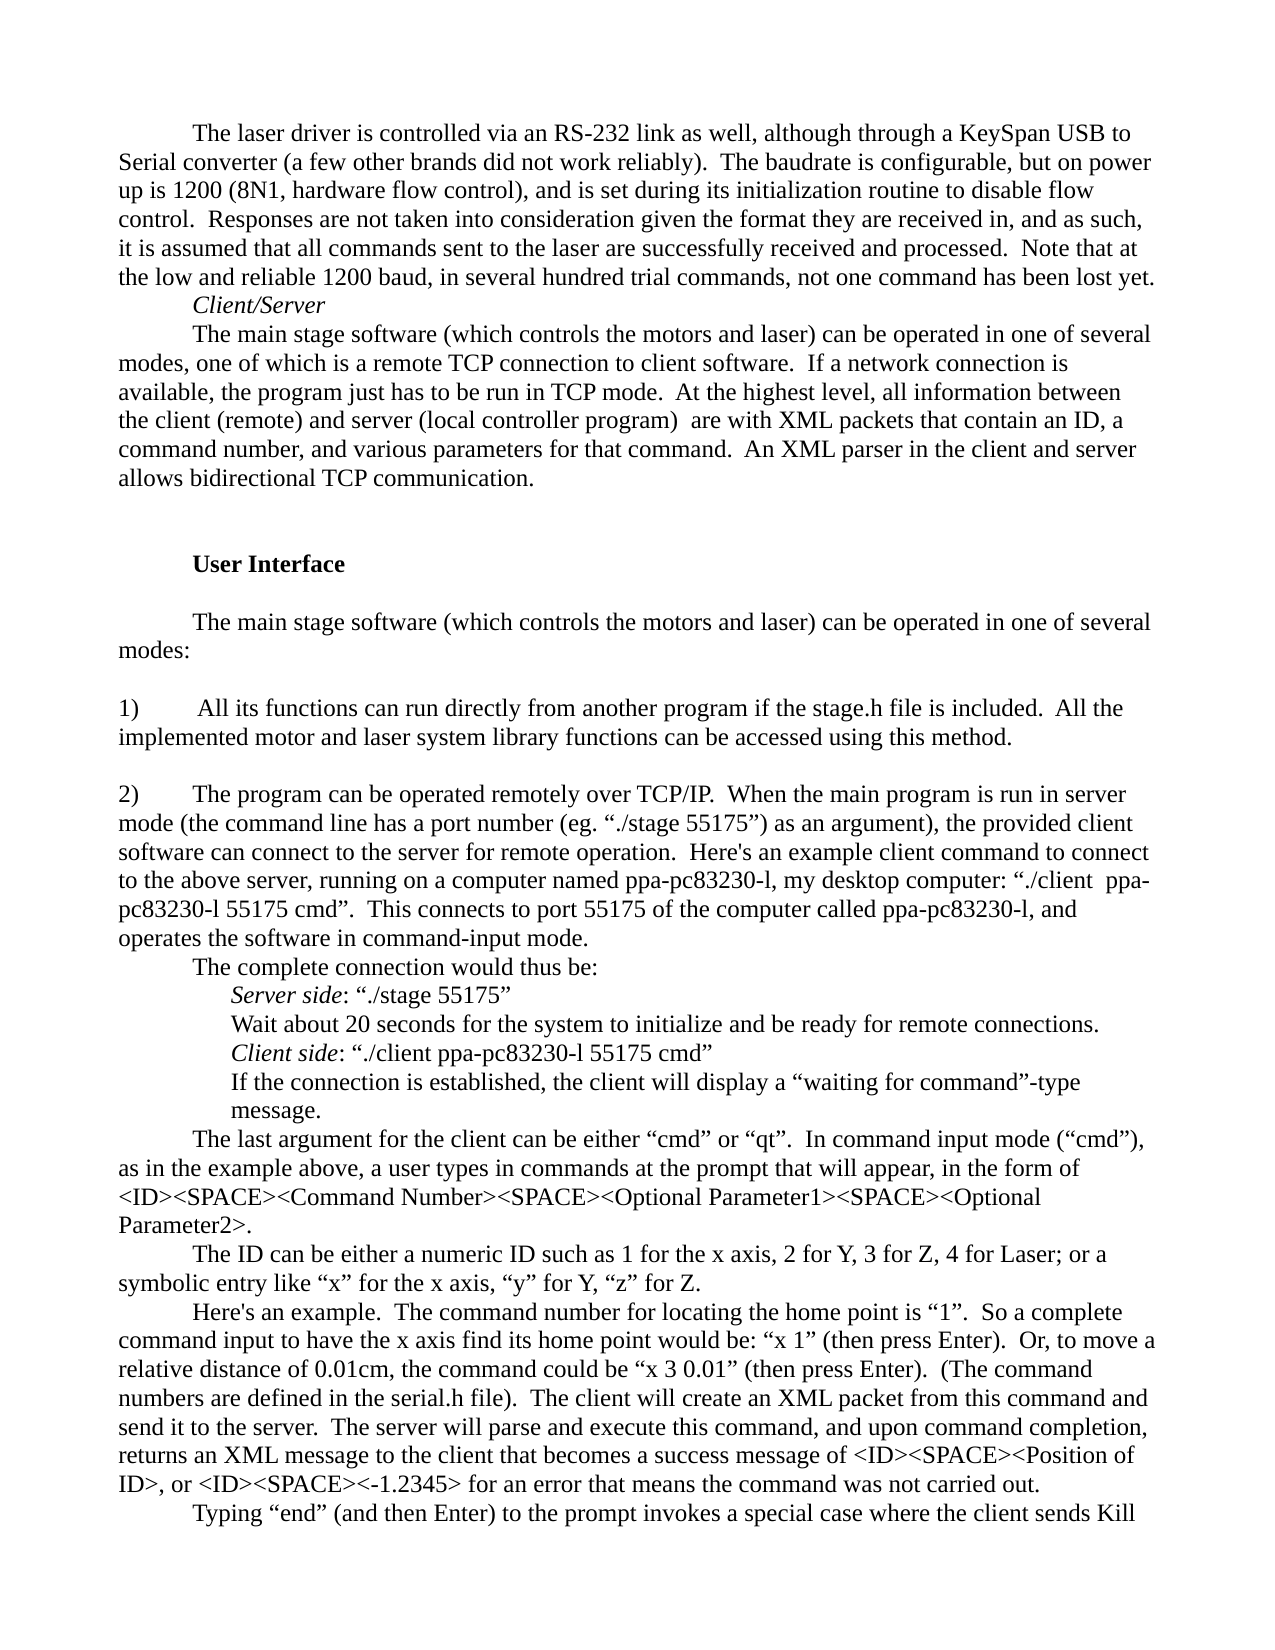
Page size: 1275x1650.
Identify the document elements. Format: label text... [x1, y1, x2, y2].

text 1) All its functions can run directly from another program if the stage.h file is included. All the implemented motor and laser system library functions can be accessed using this method. [118, 693, 1157, 751]
text 2) The program can be operated remotely over TCP/IP. When the main program is run in server mode (the command line has a port number (eg. “./stage 55175”) as an argument), the provided client software can connect to the server for remote operation. Here's an example client command to connect to the above server, running on a computer named ppa-pc83230-l, my desktop computer: “./client ppa-pc83230-l 55175 cmd”. This connects to port 55175 of the computer called ppa-pc83230-l, and operates the software in command-input mode. [118, 779, 1157, 952]
text The main stage software (which controls the motors and laser) can be operated in one of several modes: [118, 607, 1157, 664]
text The ID can be either a numeric ID such as 1 for the x axis, 2 for Y, 3 for Z, 4 for Laser; or a symbolic entry like “x” for the x axis, “y” for Y, “z” for Z. [118, 1239, 1157, 1297]
list Client side: “./client ppa-pc83230-l 55175 cmd” [193, 1038, 1157, 1067]
text The main stage software (which controls the motors and laser) can be operated in one of several modes, one of which is a remote TCP connection to client software. If a network connection is available, the program just has to be run in TCP mode. At the highest level, all information between the client (remote) and server (local controller program) are with XML packets that contain an ID, a command number, and various parameters for that command. An XML parser in the client and server allows bidirectional TCP communication. [118, 319, 1157, 492]
text Here's an example. The command number for locating the home point is “1”. So a complete command input to have the x axis find its home point would be: “x 1” (then press Enter). Or, to move a relative distance of 0.01cm, the command could be “x 3 0.01” (then press Enter). (The command numbers are defined in the serial.h file). The client will create an XML packet from this command and send it to the server. The server will parse and execute this command, and upon command completion, returns an XML message to the client that becomes a success message of <ID><SPACE><Position of ID>, or <ID><SPACE><-1.2345> for an error that means the command was not carried out. [118, 1297, 1157, 1498]
text Typing “end” (and then Enter) to the prompt invokes a special case where the client sends Kill [118, 1498, 1157, 1527]
text Client/Server [118, 291, 1157, 319]
text The laser driver is controlled via an RS-232 link as well, although through a KeySpan USB to Serial converter (a few other brands did not work reliably). The baudrate is configurable, but on power up is 1200 (8N1, hardware flow control), and is set during its initialization routine to disable flow control. Responses are not taken into consideration given the format they are received in, and as such, it is assumed that all commands sent to the laser are successfully received and processed. Note that at the low and reliable 1200 baud, in several hundred trial commands, not one command has been lost yet. [118, 118, 1157, 291]
list Server side: “./stage 55175” [193, 981, 1157, 1009]
text User Interface [118, 549, 1157, 578]
text The last argument for the client can be either “cmd” or “qt”. In command input mode (“cmd”), as in the example above, a user types in commands at the prompt that will appear, in the form of <ID><SPACE><Command Number><SPACE><Optional Parameter1><SPACE><Optional Parameter2>. [118, 1124, 1157, 1239]
list Wait about 20 seconds for the system to initialize and be ready for remote connections. [193, 1009, 1157, 1038]
text The complete connection would thus be: [118, 952, 1157, 981]
list If the connection is established, the client will display a “waiting for command”-type message. [193, 1067, 1157, 1124]
